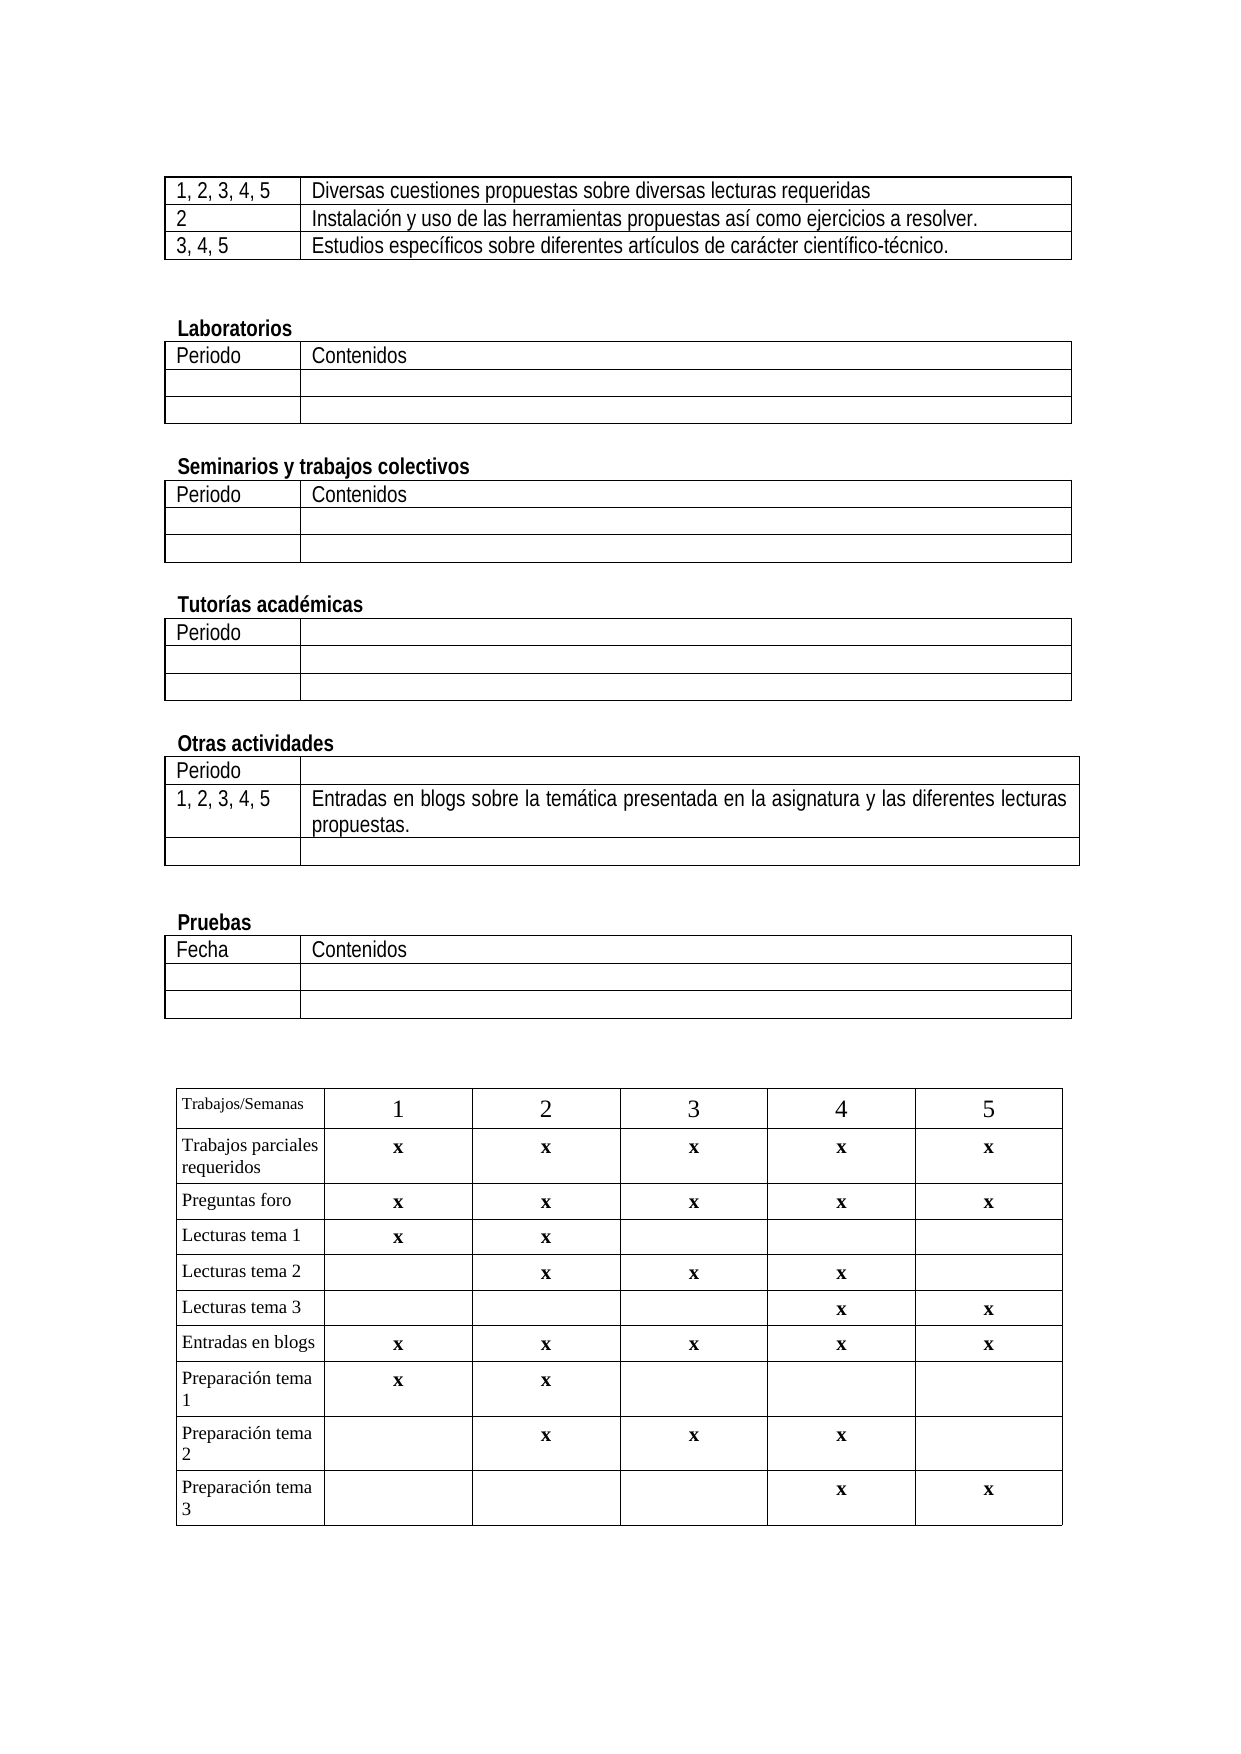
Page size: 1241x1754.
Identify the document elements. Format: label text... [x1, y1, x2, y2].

table_header 4 [768, 1089, 915, 1128]
table_cell [166, 508, 300, 534]
table_header Periodo [166, 619, 300, 645]
table_cell x [768, 1417, 915, 1470]
table_header 3 [621, 1089, 767, 1128]
table_cell x [621, 1417, 767, 1470]
table_cell x [621, 1129, 767, 1183]
table_cell x [473, 1417, 620, 1470]
table_cell [301, 838, 1079, 865]
table_cell [301, 535, 1071, 562]
table_cell [166, 535, 300, 562]
table_cell Lecturas tema 1 [177, 1220, 324, 1254]
table_cell x [768, 1326, 915, 1361]
table_cell [621, 1291, 767, 1325]
table_cell [166, 838, 300, 865]
table_header Contenidos [301, 342, 1071, 368]
table_cell [301, 674, 1071, 700]
table_cell x [916, 1129, 1062, 1183]
table_cell x [916, 1291, 1062, 1325]
table_cell x [473, 1220, 620, 1254]
table_cell Entradas en blogs [177, 1326, 324, 1361]
table_cell [916, 1255, 1062, 1290]
table_cell x [768, 1129, 915, 1183]
table_cell [325, 1255, 472, 1290]
table_header Contenidos [301, 936, 1071, 963]
table_header [301, 619, 1071, 645]
table_cell x [621, 1326, 767, 1361]
table_cell x [473, 1255, 620, 1290]
table_cell [916, 1417, 1062, 1470]
table_cell x [768, 1255, 915, 1290]
table_cell Preparación tema 1 [177, 1362, 324, 1416]
table_cell [325, 1291, 472, 1325]
table_cell x [325, 1326, 472, 1361]
text Pruebas [177, 909, 1063, 935]
table_cell x [473, 1184, 620, 1218]
table_cell [916, 1362, 1062, 1416]
table_cell x [916, 1326, 1062, 1361]
table_cell [301, 397, 1071, 423]
table_header Periodo [166, 757, 300, 783]
table_cell [621, 1362, 767, 1416]
table_cell [166, 674, 300, 700]
table_cell [621, 1220, 767, 1254]
table_cell [301, 508, 1071, 534]
table_cell Instalación y uso de las herramientas propuestas así como ejercicios a resolver. [301, 205, 1071, 231]
table_header Trabajos/Semanas [177, 1089, 324, 1128]
table_cell 2 [166, 205, 300, 231]
table_cell x [325, 1184, 472, 1218]
table_cell [301, 646, 1071, 673]
table_cell [768, 1220, 915, 1254]
table_cell [301, 370, 1071, 396]
table_header Periodo [166, 342, 300, 368]
table_cell [301, 964, 1071, 990]
table_cell x [473, 1326, 620, 1361]
table_cell x [473, 1129, 620, 1183]
table_cell [916, 1220, 1062, 1254]
table_cell [473, 1471, 620, 1525]
table_cell [166, 397, 300, 423]
table_cell x [325, 1220, 472, 1254]
table_cell Entradas en blogs sobre la temática presentada en la asignatura y las diferentes lecturas propuestas. [301, 785, 1079, 837]
table_cell Preparación tema 2 [177, 1417, 324, 1470]
table_cell [166, 646, 300, 673]
table_cell [166, 964, 300, 990]
text Tutorías académicas [177, 591, 1063, 618]
table_header Periodo [166, 481, 300, 507]
table_cell Estudios específicos sobre diferentes artículos de carácter científico-técnico. [301, 232, 1071, 259]
table_cell [166, 991, 300, 1017]
table_cell x [768, 1291, 915, 1325]
table_cell [621, 1471, 767, 1525]
table_cell Diversas cuestiones propuestas sobre diversas lecturas requeridas [301, 178, 1071, 204]
table_cell [325, 1471, 472, 1525]
table_cell x [916, 1471, 1062, 1525]
table_cell [301, 991, 1071, 1017]
text Laboratorios [177, 315, 1063, 341]
table_cell Preparación tema 3 [177, 1471, 324, 1525]
table_cell 3, 4, 5 [166, 232, 300, 259]
table_header Contenidos [301, 481, 1071, 507]
table_cell Lecturas tema 3 [177, 1291, 324, 1325]
table_cell x [473, 1362, 620, 1416]
table_cell x [768, 1471, 915, 1525]
table_header 5 [916, 1089, 1062, 1128]
table_cell [166, 370, 300, 396]
text Otras actividades [177, 730, 1063, 756]
text Seminarios y trabajos colectivos [177, 453, 1063, 479]
table_header Fecha [166, 936, 300, 963]
table_cell [325, 1417, 472, 1470]
table_header 1 [325, 1089, 472, 1128]
table_cell 1, 2, 3, 4, 5 [166, 178, 300, 204]
table_cell [473, 1291, 620, 1325]
table_cell Preguntas foro [177, 1184, 324, 1218]
table_cell Lecturas tema 2 [177, 1255, 324, 1290]
table_cell 1, 2, 3, 4, 5 [166, 785, 300, 837]
table_cell x [325, 1129, 472, 1183]
table_cell [768, 1362, 915, 1416]
table_cell x [621, 1184, 767, 1218]
table_cell x [621, 1255, 767, 1290]
table_header 2 [473, 1089, 620, 1128]
table_cell x [768, 1184, 915, 1218]
table_cell Trabajos parciales requeridos [177, 1129, 324, 1183]
table_header [301, 757, 1079, 783]
table_cell x [916, 1184, 1062, 1218]
table_cell x [325, 1362, 472, 1416]
